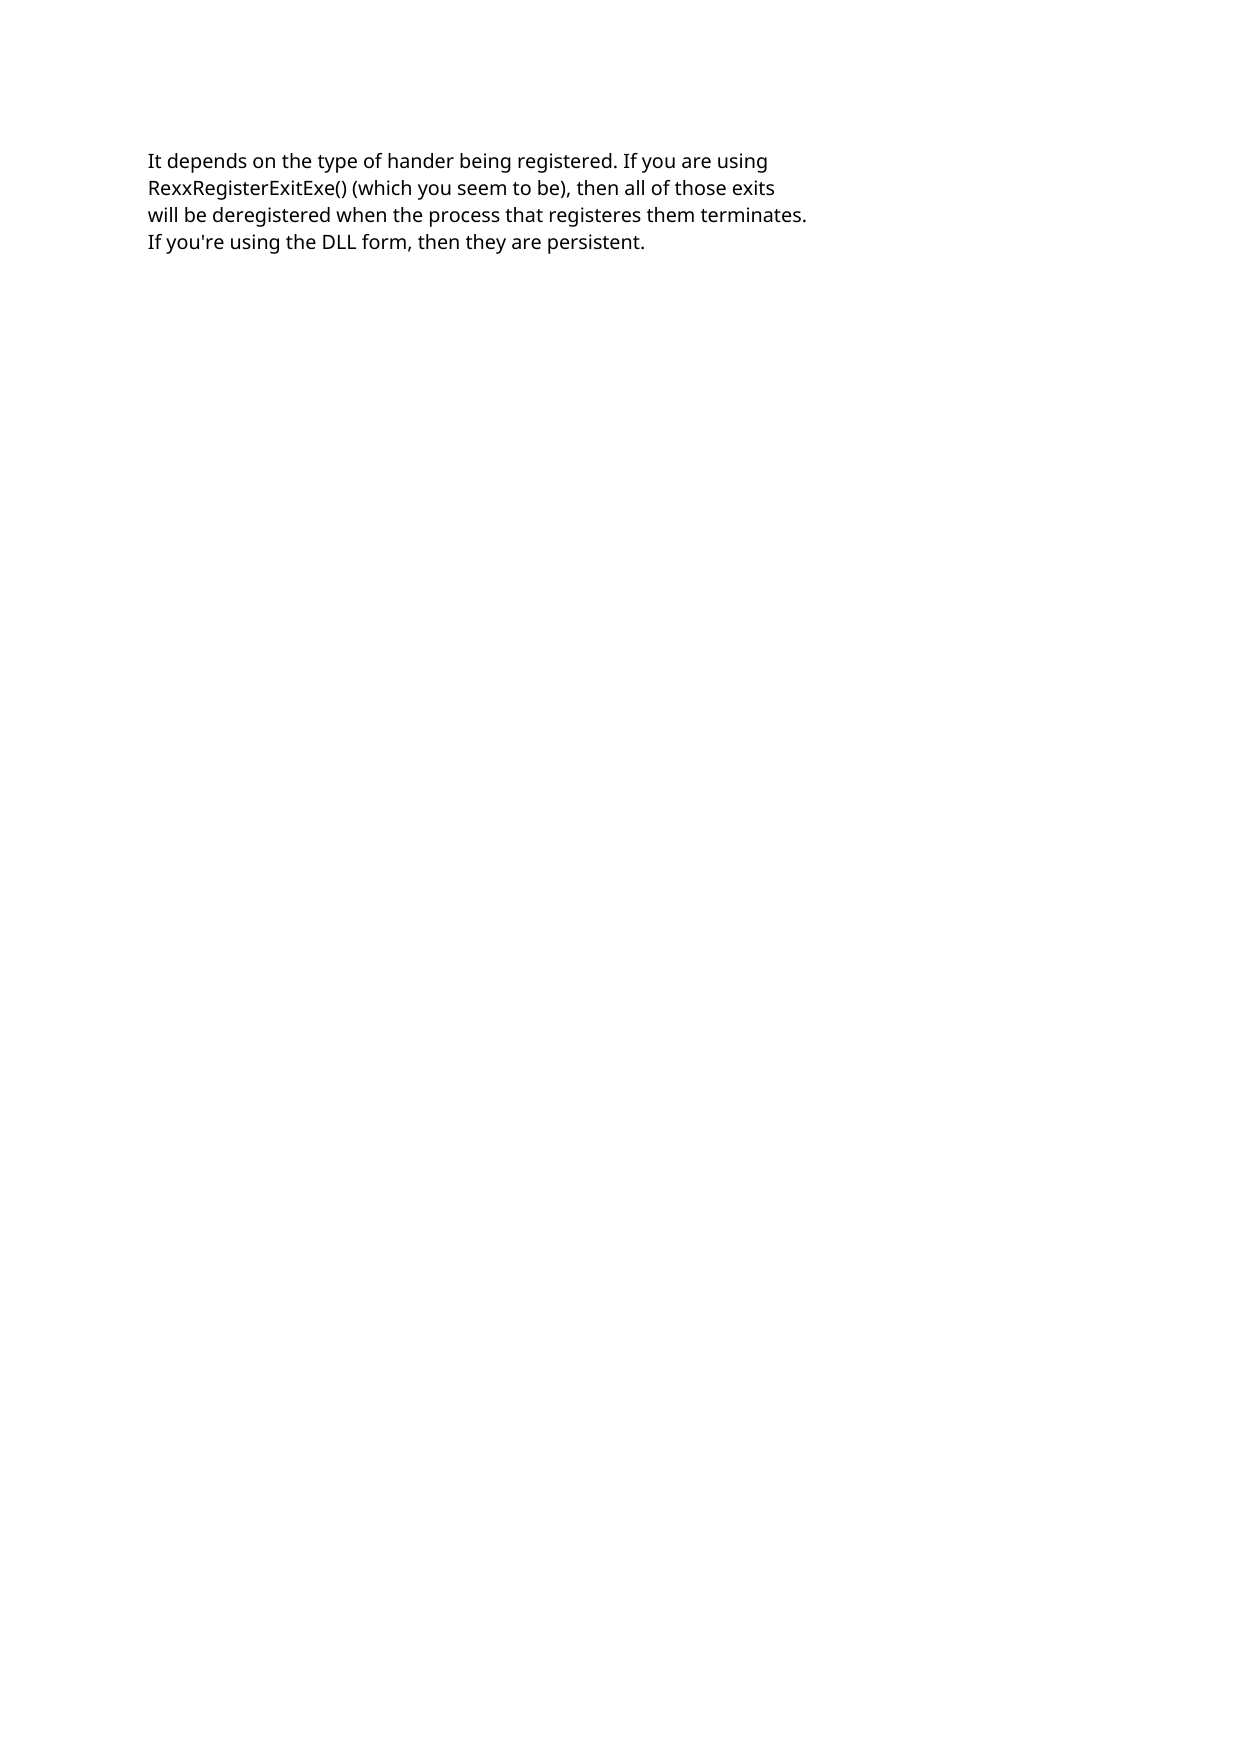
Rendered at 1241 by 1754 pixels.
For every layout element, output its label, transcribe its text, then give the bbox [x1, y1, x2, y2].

text It depends on the type of hander being registered. If you are using RexxRegisterExitExe() (which you seem to be), then all of those exits will be deregistered when the process that registeres them terminates. If you're using the DLL form, then they are persistent. [148, 148, 1093, 256]
